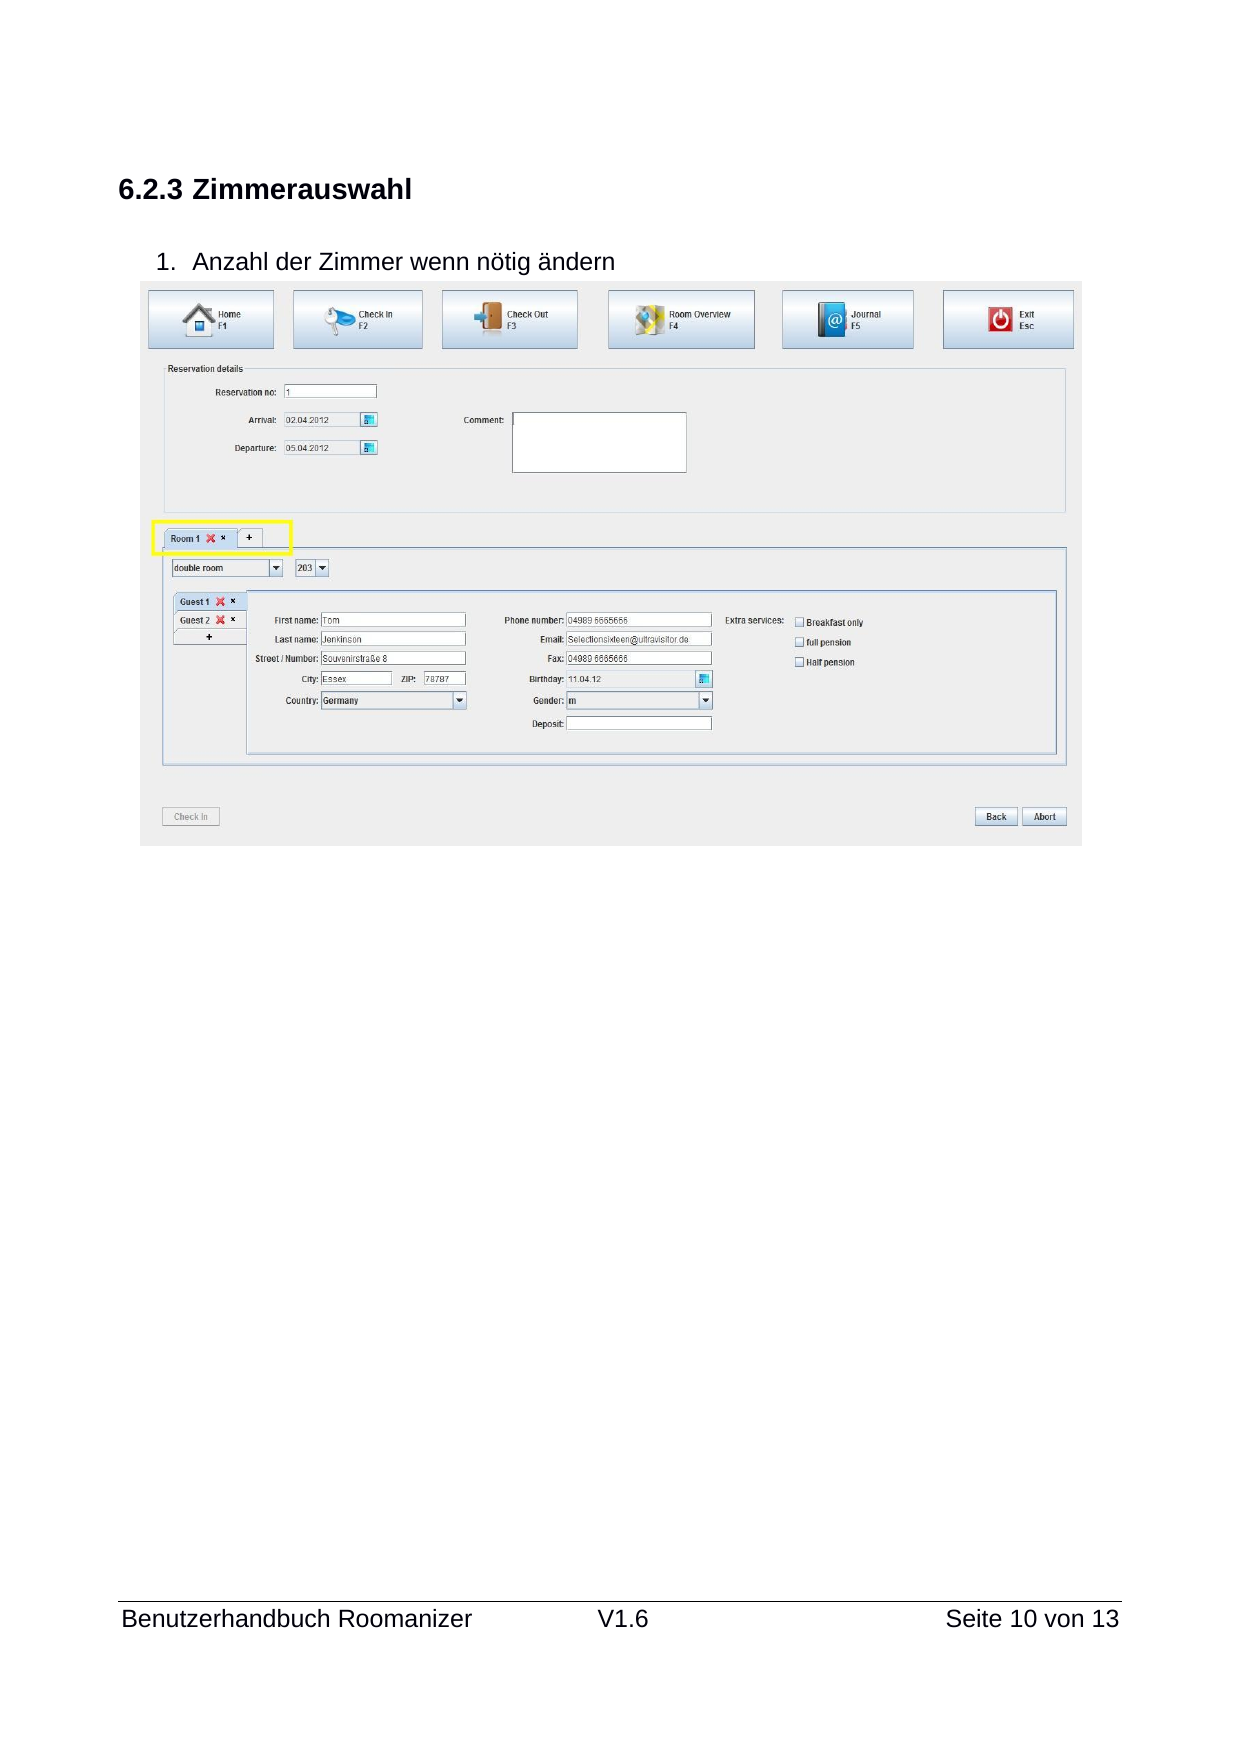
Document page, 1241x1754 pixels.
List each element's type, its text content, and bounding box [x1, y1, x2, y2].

subtitle 6.2.3 Zimmerauswahl [118, 172, 1122, 205]
picture [140, 281, 1082, 846]
list Anzahl der Zimmer wenn nötig ändern [156, 247, 1122, 275]
